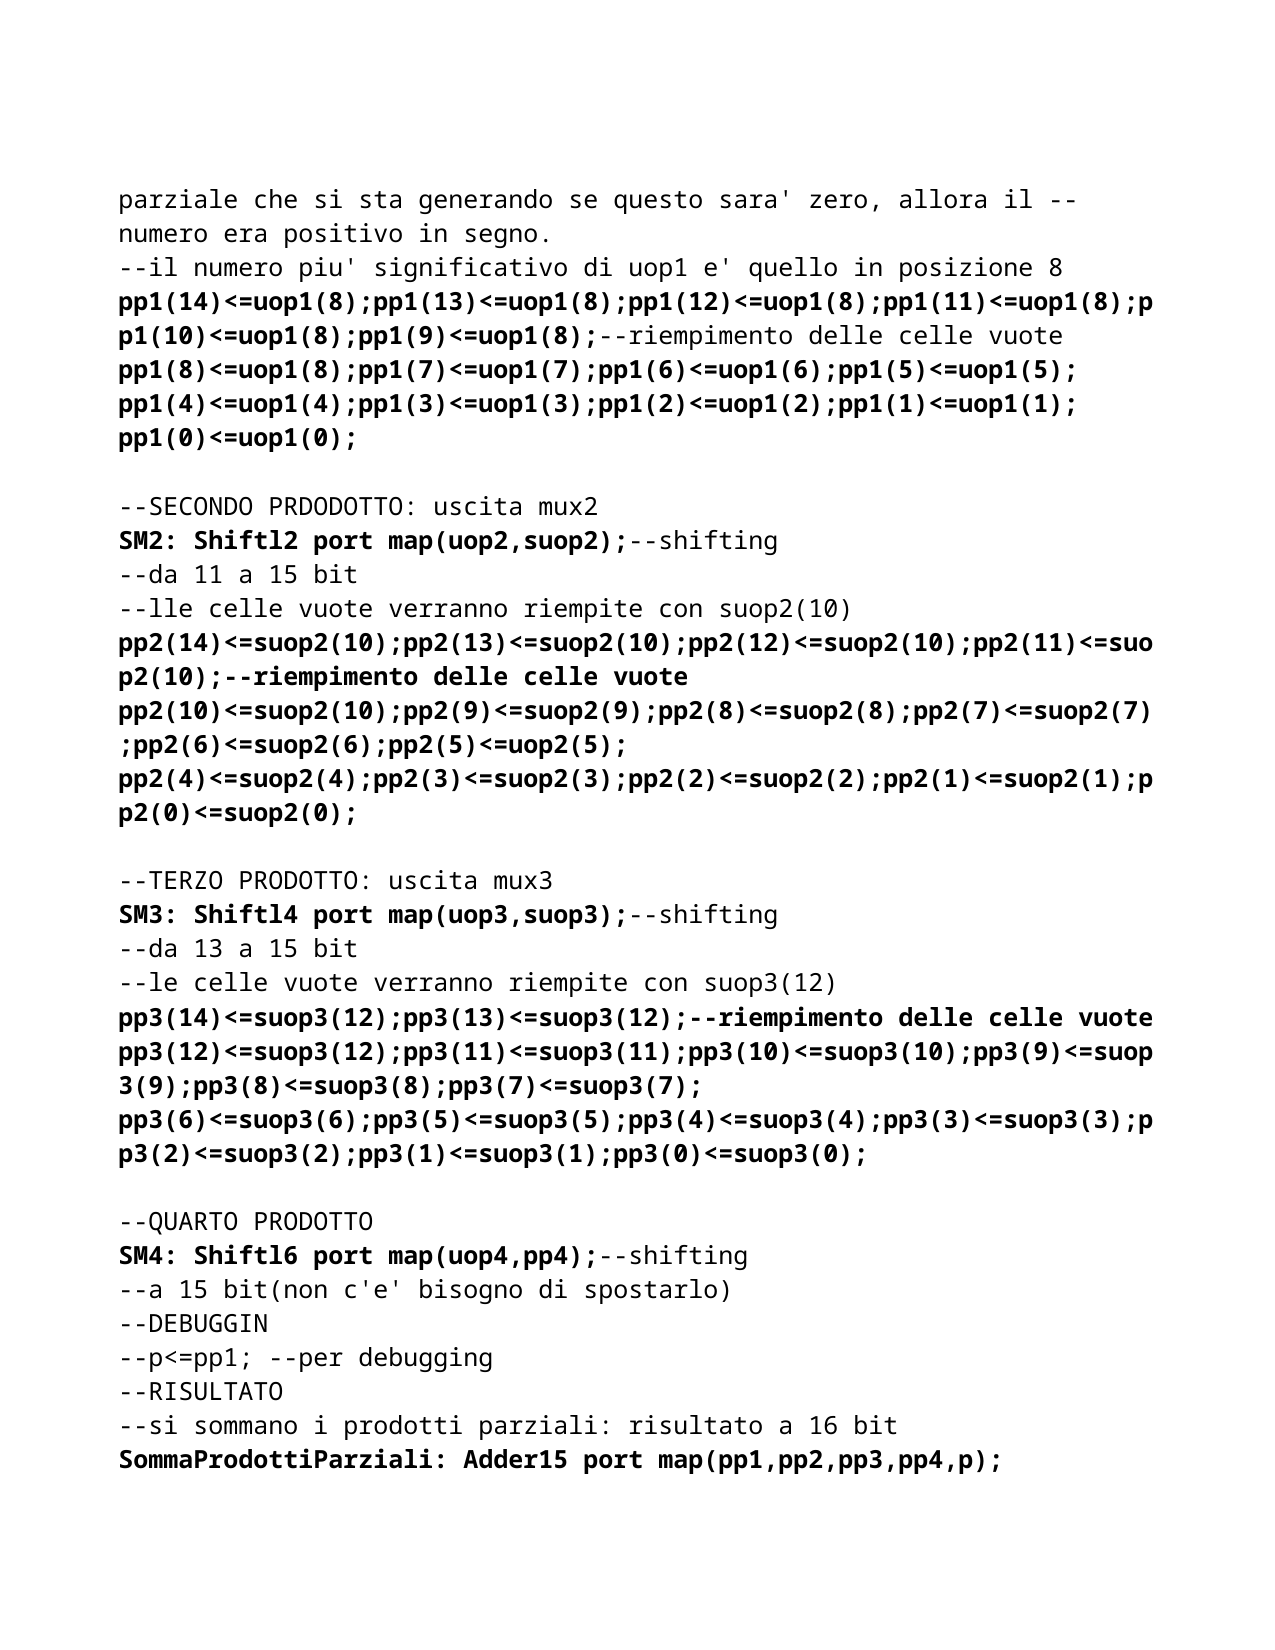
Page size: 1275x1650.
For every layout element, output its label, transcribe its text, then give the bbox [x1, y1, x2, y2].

text SM4: Shiftl6 port map(uop4,pp4);--shifting [118, 1238, 1157, 1272]
text --SECONDO PRDODOTTO: uscita mux2 [118, 488, 1157, 522]
text SM3: Shiftl4 port map(uop3,suop3);--shifting [118, 897, 1157, 931]
text --a 15 bit(non c'e' bisogno di spostarlo) [118, 1272, 1157, 1306]
text --lle celle vuote verranno riempite con suop2(10) [118, 590, 1157, 624]
text --da 13 a 15 bit [118, 931, 1157, 965]
text --QUARTO PRODOTTO [118, 1203, 1157, 1238]
text pp2(4)<=suop2(4);pp2(3)<=suop2(3);pp2(2)<=suop2(2);pp2(1)<=suop2(1);pp2(0)<=suop2(0); [118, 761, 1157, 829]
text SommaProdottiParziali: Adder15 port map(pp1,pp2,pp3,pp4,p); [118, 1442, 1157, 1476]
text pp1(8)<=uop1(8);pp1(7)<=uop1(7);pp1(6)<=uop1(6);pp1(5)<=uop1(5); [118, 352, 1157, 386]
text --da 11 a 15 bit [118, 556, 1157, 590]
text --DEBUGGIN [118, 1306, 1157, 1340]
text --p<=pp1; --per debugging [118, 1340, 1157, 1374]
text pp1(4)<=uop1(4);pp1(3)<=uop1(3);pp1(2)<=uop1(2);pp1(1)<=uop1(1); [118, 386, 1157, 420]
text pp3(14)<=suop3(12);pp3(13)<=suop3(12);--riempimento delle celle vuote [118, 999, 1157, 1033]
text pp1(14)<=uop1(8);pp1(13)<=uop1(8);pp1(12)<=uop1(8);pp1(11)<=uop1(8);pp1(10)<=uop1(8);pp1(9)<=uop1(8);--riempimento delle celle vuote [118, 284, 1157, 352]
text pp1(0)<=uop1(0); [118, 420, 1157, 454]
text pp2(14)<=suop2(10);pp2(13)<=suop2(10);pp2(12)<=suop2(10);pp2(11)<=suop2(10);--riempimento delle celle vuote [118, 624, 1157, 693]
text --TERZO PRODOTTO: uscita mux3 [118, 863, 1157, 897]
text SM2: Shiftl2 port map(uop2,suop2);--shifting [118, 522, 1157, 556]
text pp2(10)<=suop2(10);pp2(9)<=suop2(9);pp2(8)<=suop2(8);pp2(7)<=suop2(7);pp2(6)<=suop2(6);pp2(5)<=uop2(5); [118, 693, 1157, 761]
text --le celle vuote verranno riempite con suop3(12) [118, 965, 1157, 999]
text --parziale che si sta generando se questo sara' zero, allora il --numero era positivo in segno. [118, 182, 1157, 250]
text pp3(12)<=suop3(12);pp3(11)<=suop3(11);pp3(10)<=suop3(10);pp3(9)<=suop3(9);pp3(8)<=suop3(8);pp3(7)<=suop3(7); [118, 1033, 1157, 1101]
text --si sommano i prodotti parziali: risultato a 16 bit [118, 1408, 1157, 1442]
text --il numero piu' significativo di uop1 e' quello in posizione 8 [118, 250, 1157, 284]
text pp3(6)<=suop3(6);pp3(5)<=suop3(5);pp3(4)<=suop3(4);pp3(3)<=suop3(3);pp3(2)<=suop3(2);pp3(1)<=suop3(1);pp3(0)<=suop3(0); [118, 1101, 1157, 1169]
text --RISULTATO [118, 1374, 1157, 1408]
